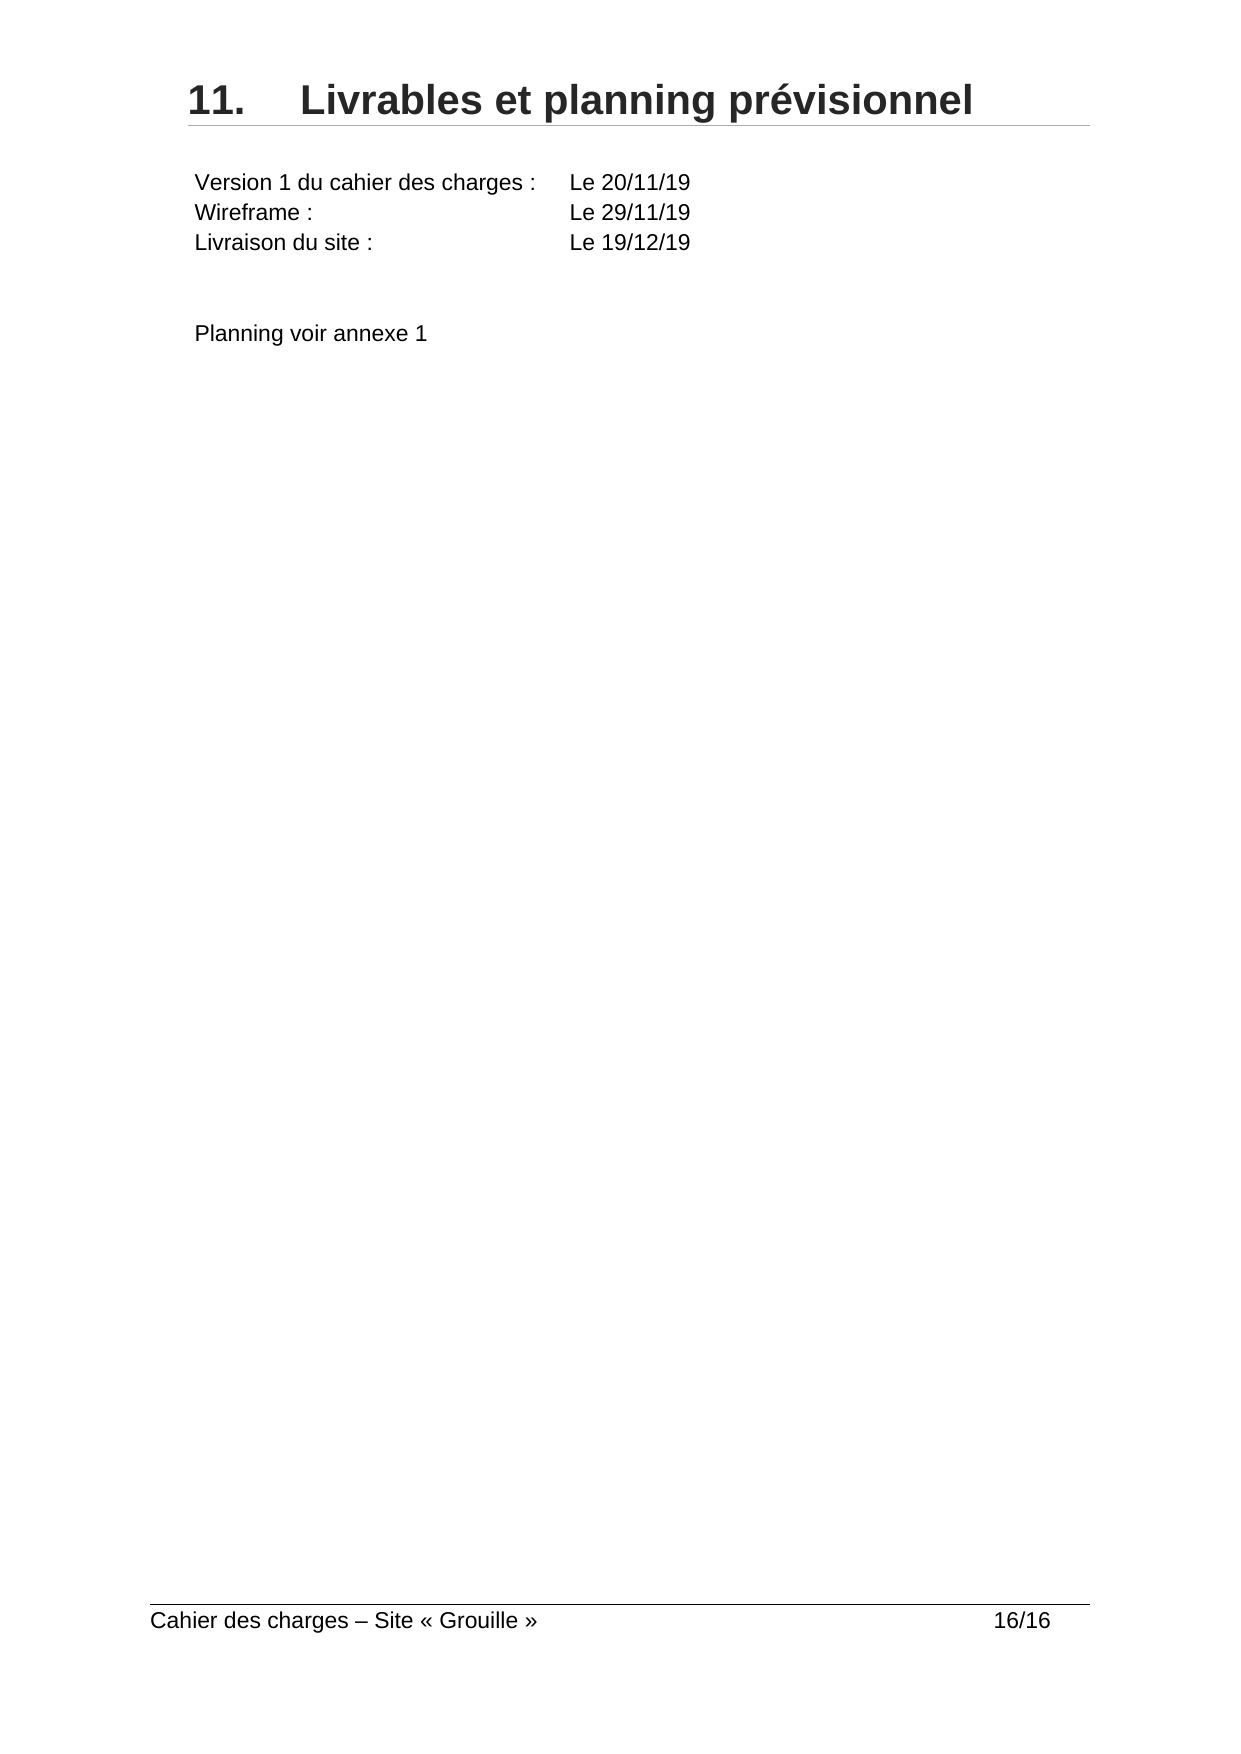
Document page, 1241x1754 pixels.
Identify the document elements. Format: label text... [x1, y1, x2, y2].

text Planning voir annexe 1 [194, 320, 1090, 346]
text Wireframe : Le 29/11/19 [194, 199, 1090, 225]
text Livraison du site : Le 19/12/19 [194, 229, 1090, 256]
subtitle Livrables et planning prévisionnel [187, 75, 1090, 126]
text Version 1 du cahier des charges : Le 20/11/19 [194, 169, 1090, 195]
